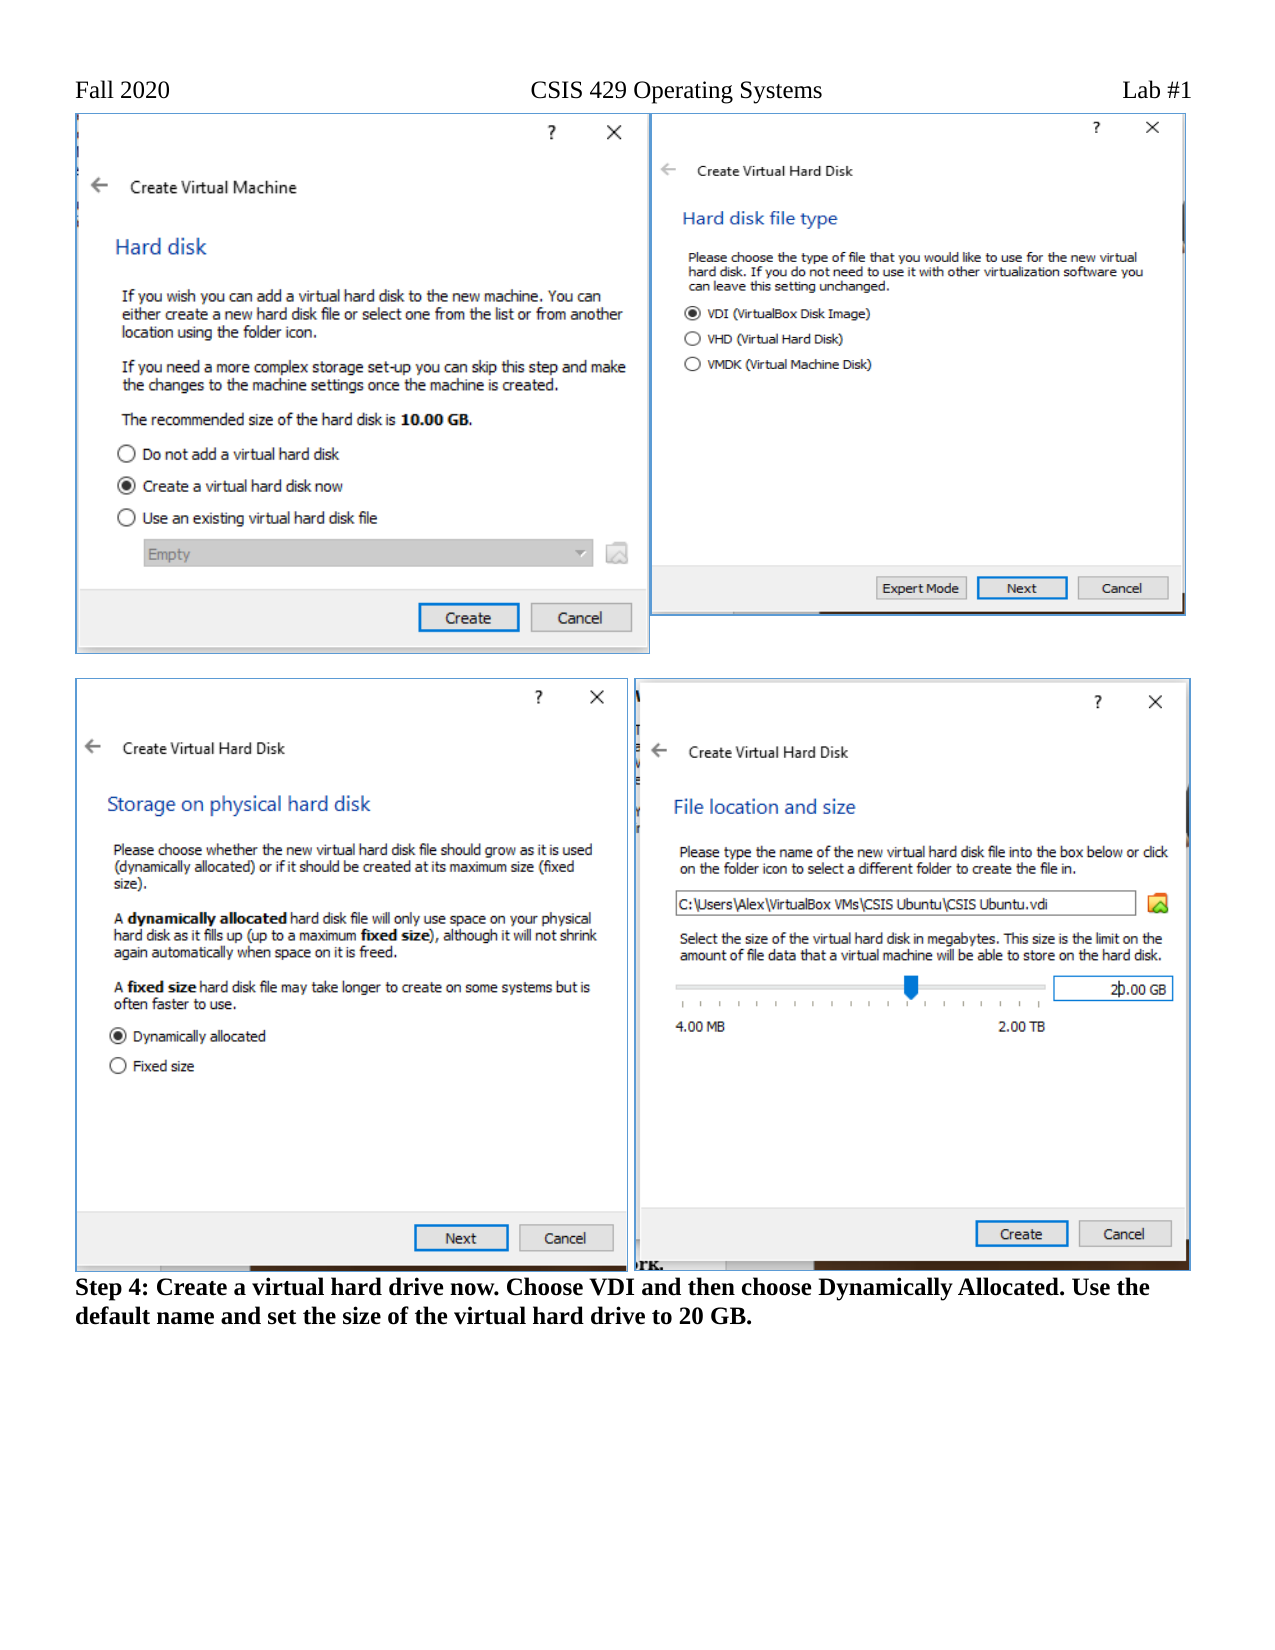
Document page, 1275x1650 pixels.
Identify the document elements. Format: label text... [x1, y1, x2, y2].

text Step 4: Create a virtual hard drive now. Choose VDI and then choose Dynamically Allocated. Use the default name and set the size of the virtual hard drive to 20 GB. [75, 1272, 1205, 1330]
